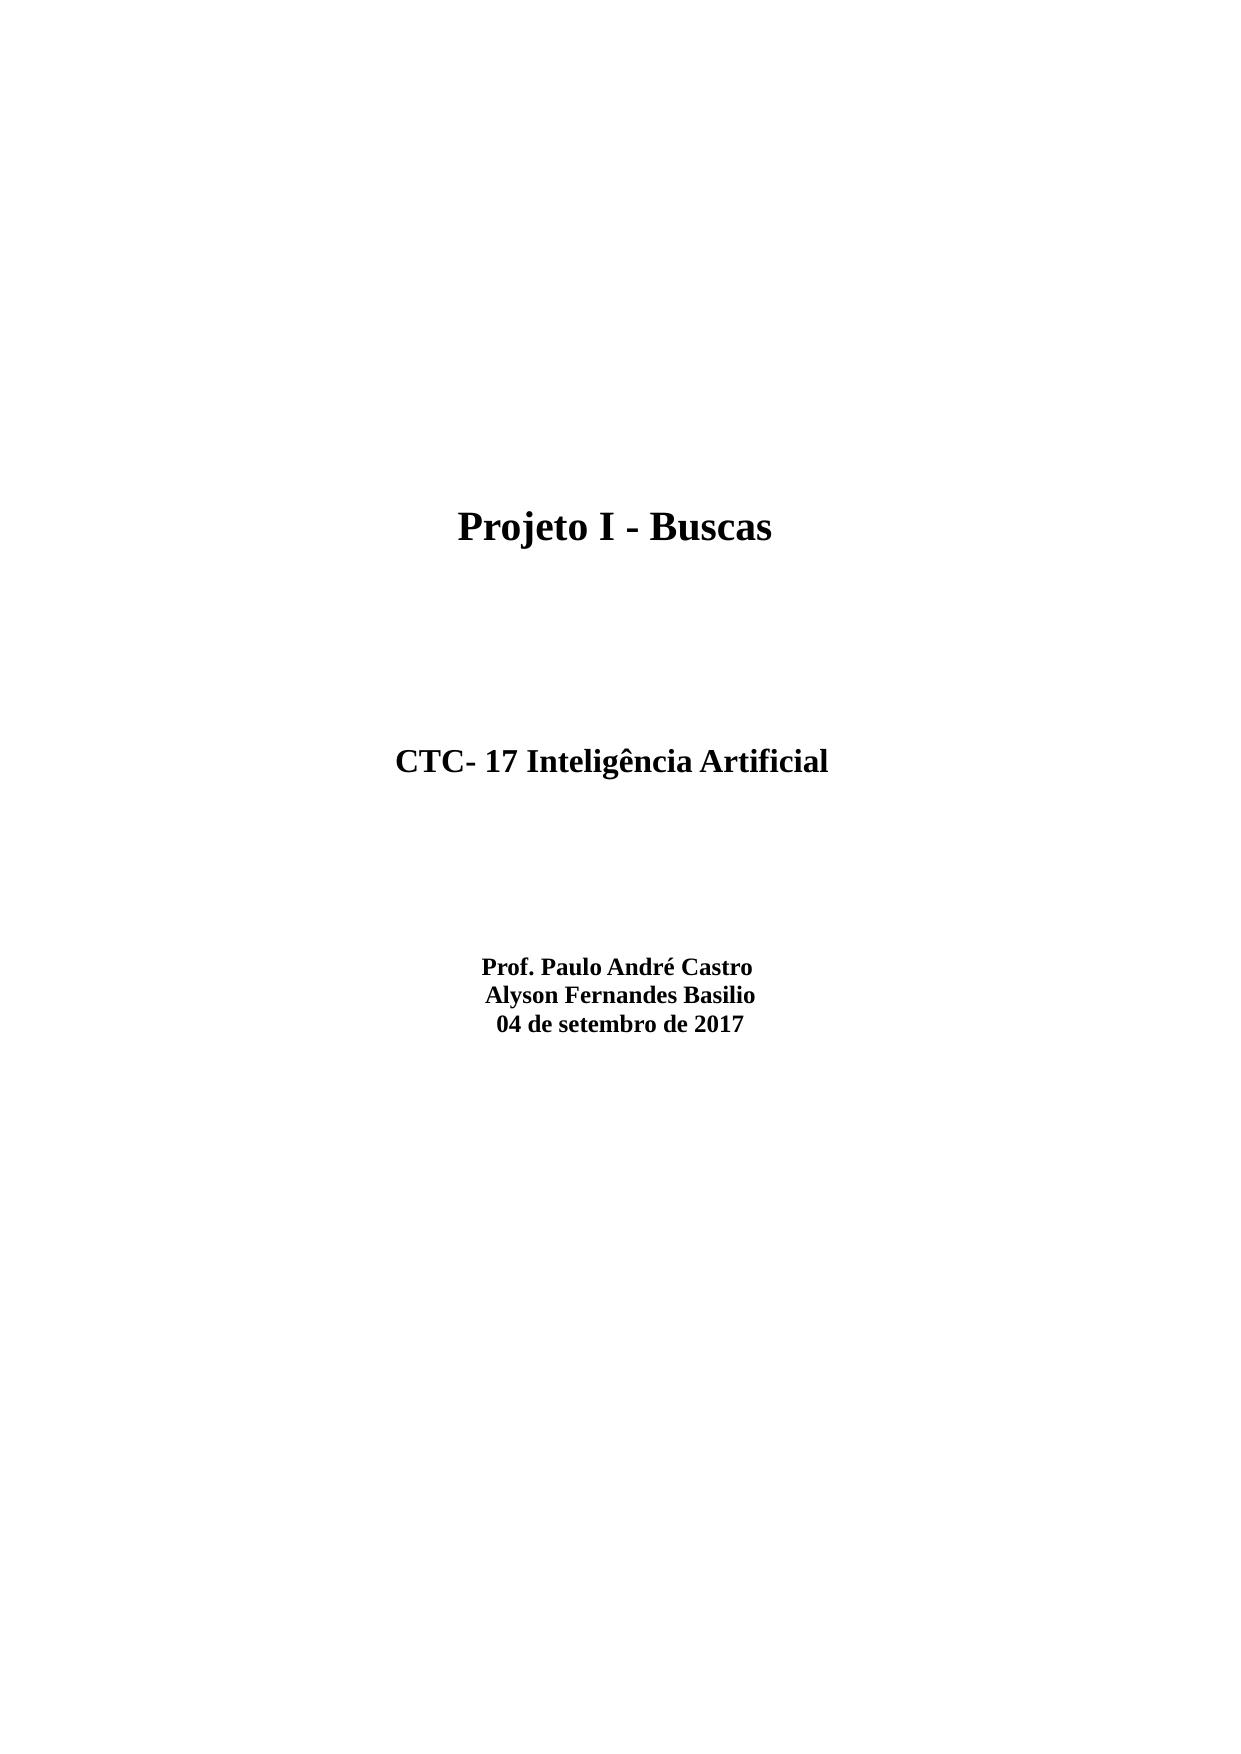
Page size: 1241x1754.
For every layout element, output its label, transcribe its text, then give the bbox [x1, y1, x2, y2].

text 04 de setembro de 2017 [118, 1009, 1122, 1038]
text Alyson Fernandes Basilio [118, 981, 1122, 1009]
text Prof. Paulo André Castro [118, 952, 1122, 981]
text CTC- 17 Inteligência Artificial [118, 741, 1122, 779]
text Projeto I - Buscas [118, 501, 1122, 549]
